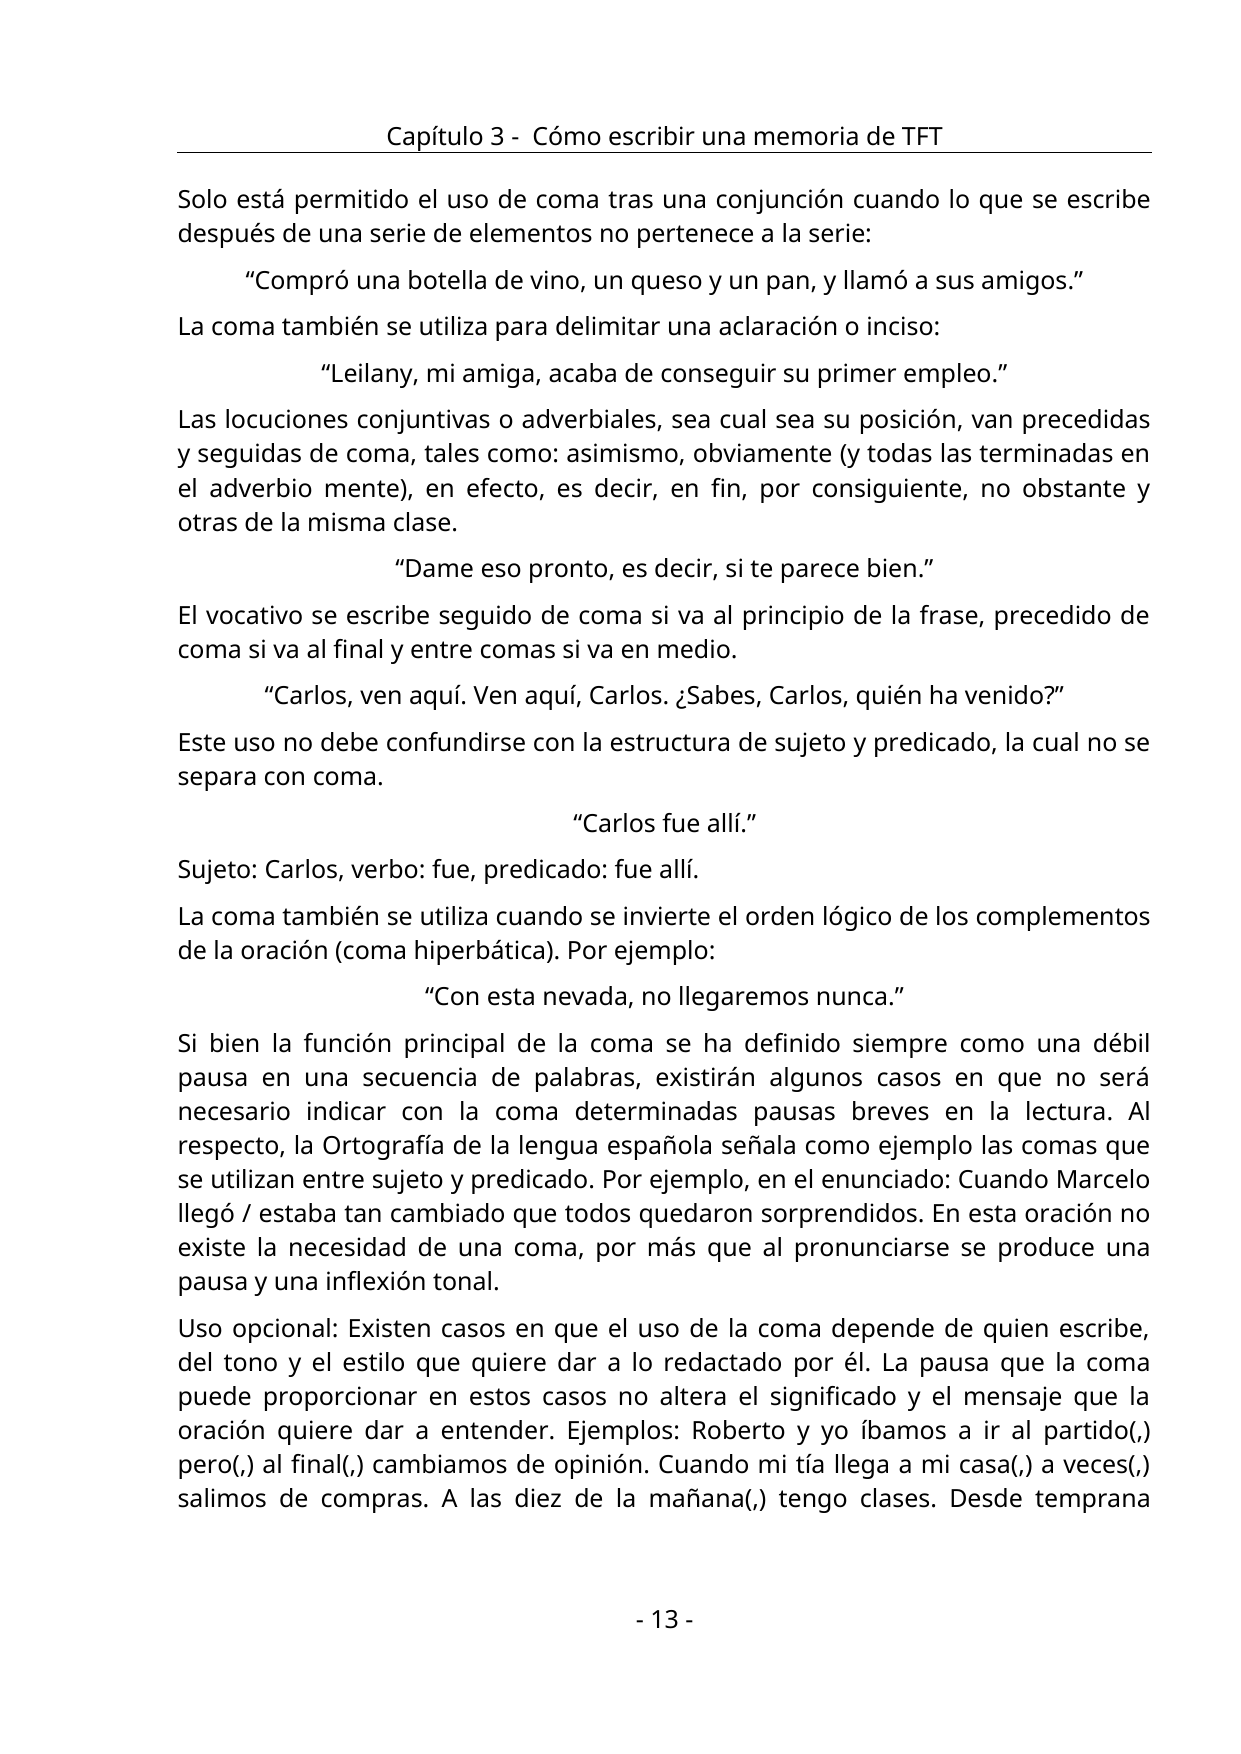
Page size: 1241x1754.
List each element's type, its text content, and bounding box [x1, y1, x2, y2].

text “Compró una botella de vino, un queso y un pan, y llamó a sus amigos.” [177, 262, 1152, 296]
text Las locuciones conjuntivas o adverbiales, sea cual sea su posición, van precedidas y seguidas de coma, tales como: asimismo, obviamente (y todas las terminadas en el adverbio mente), en efecto, es decir, en fin, por consiguiente, no obstante y otras de la misma clase. [177, 402, 1152, 538]
text La coma también se utiliza para delimitar una aclaración o inciso: [177, 309, 1152, 343]
text “Carlos fue allí.” [177, 805, 1152, 839]
text Solo está permitido el uso de coma tras una conjunción cuando lo que se escribe después de una serie de elementos no pertenece a la serie: [177, 182, 1152, 250]
text Uso opcional: Existen casos en que el uso de la coma depende de quien escribe, del tono y el estilo que quiere dar a lo redactado por él. La pausa que la coma puede proporcionar en estos casos no altera el significado y el mensaje que la oración quiere dar a entender. Ejemplos: Roberto y yo íbamos a ir al partido(,) pero(,) al final(,) cambiamos de opinión. Cuando mi tía llega a mi casa(,) a veces(,) salimos de compras. A las diez de la mañana(,) tengo clases. Desde temprana [177, 1311, 1152, 1515]
text “Con esta nevada, no llegaremos nunca.” [177, 979, 1152, 1013]
text “Leilany, mi amiga, acaba de conseguir su primer empleo.” [177, 356, 1152, 389]
text Si bien la función principal de la coma se ha definido siempre como una débil pausa en una secuencia de palabras, existirán algunos casos en que no será necesario indicar con la coma determinadas pausas breves en la lectura. Al respecto, la Ortografía de la lengua española señala como ejemplo las comas que se utilizan entre sujeto y predicado. Por ejemplo, en el enunciado: Cuando Marcelo llegó / estaba tan cambiado que todos quedaron sorprendidos. En esta oración no existe la necesidad de una coma, por más que al pronunciarse se produce una pausa y una inflexión tonal. [177, 1026, 1152, 1298]
text Sujeto: Carlos, verbo: fue, predicado: fue allí. [177, 852, 1152, 886]
text La coma también se utiliza cuando se invierte el orden lógico de los complementos de la oración (coma hiperbática). Por ejemplo: [177, 898, 1152, 966]
text “Dame eso pronto, es decir, si te parece bien.” [177, 551, 1152, 585]
text El vocativo se escribe seguido de coma si va al principio de la frase, precedido de coma si va al final y entre comas si va en medio. [177, 597, 1152, 666]
text Este uso no debe confundirse con la estructura de sujeto y predicado, la cual no se separa con coma. [177, 724, 1152, 793]
text “Carlos, ven aquí. Ven aquí, Carlos. ¿Sabes, Carlos, quién ha venido?” [177, 678, 1152, 712]
